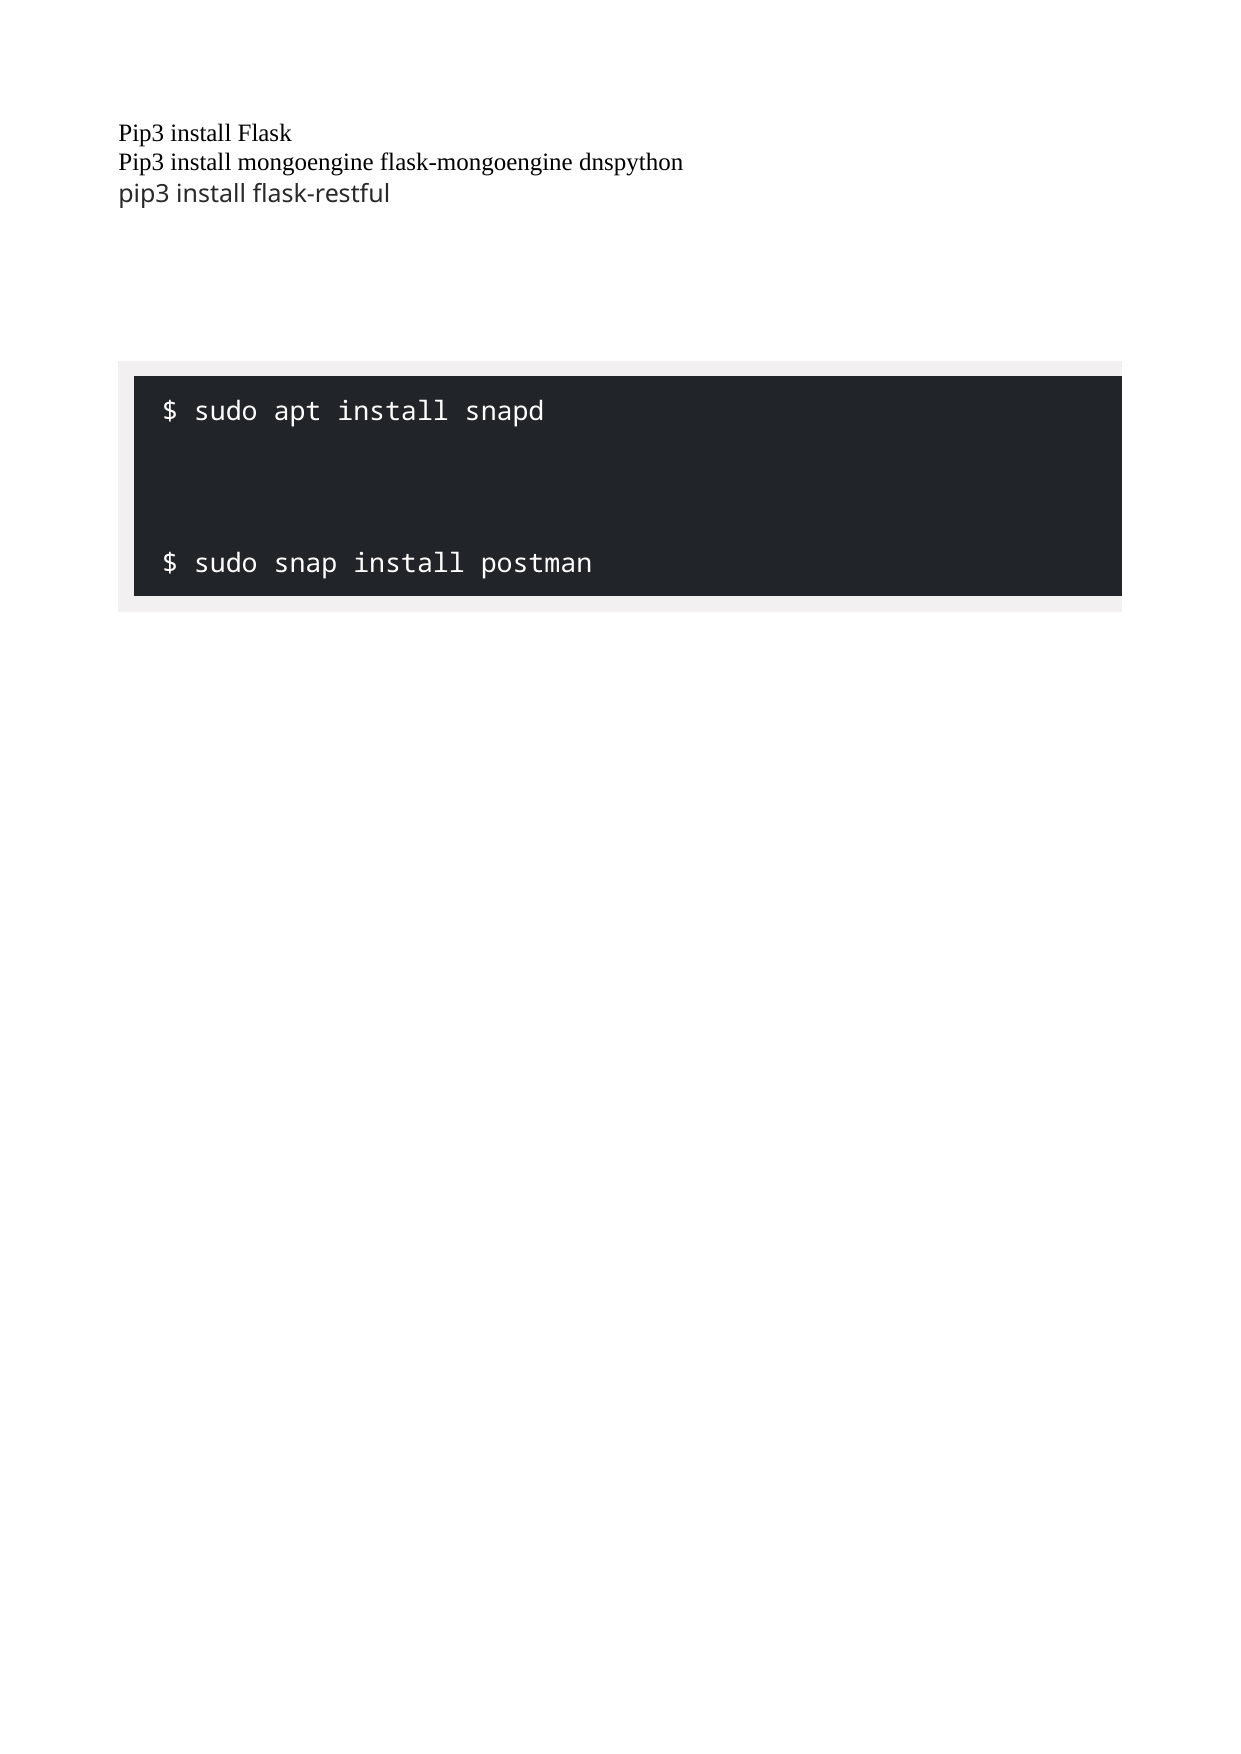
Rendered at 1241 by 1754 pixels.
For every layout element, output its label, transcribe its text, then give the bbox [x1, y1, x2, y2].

text $ sudo apt install snapd [134, 376, 1122, 428]
text Pip3 install Flask [118, 118, 1122, 147]
text pip3 install flask-restful [118, 176, 1122, 210]
text $ sudo apt update [118, 278, 1122, 314]
text $ sudo snap install postman [134, 513, 1122, 596]
text Pip3 install mongoengine flask-mongoengine dnspython [118, 147, 1122, 176]
